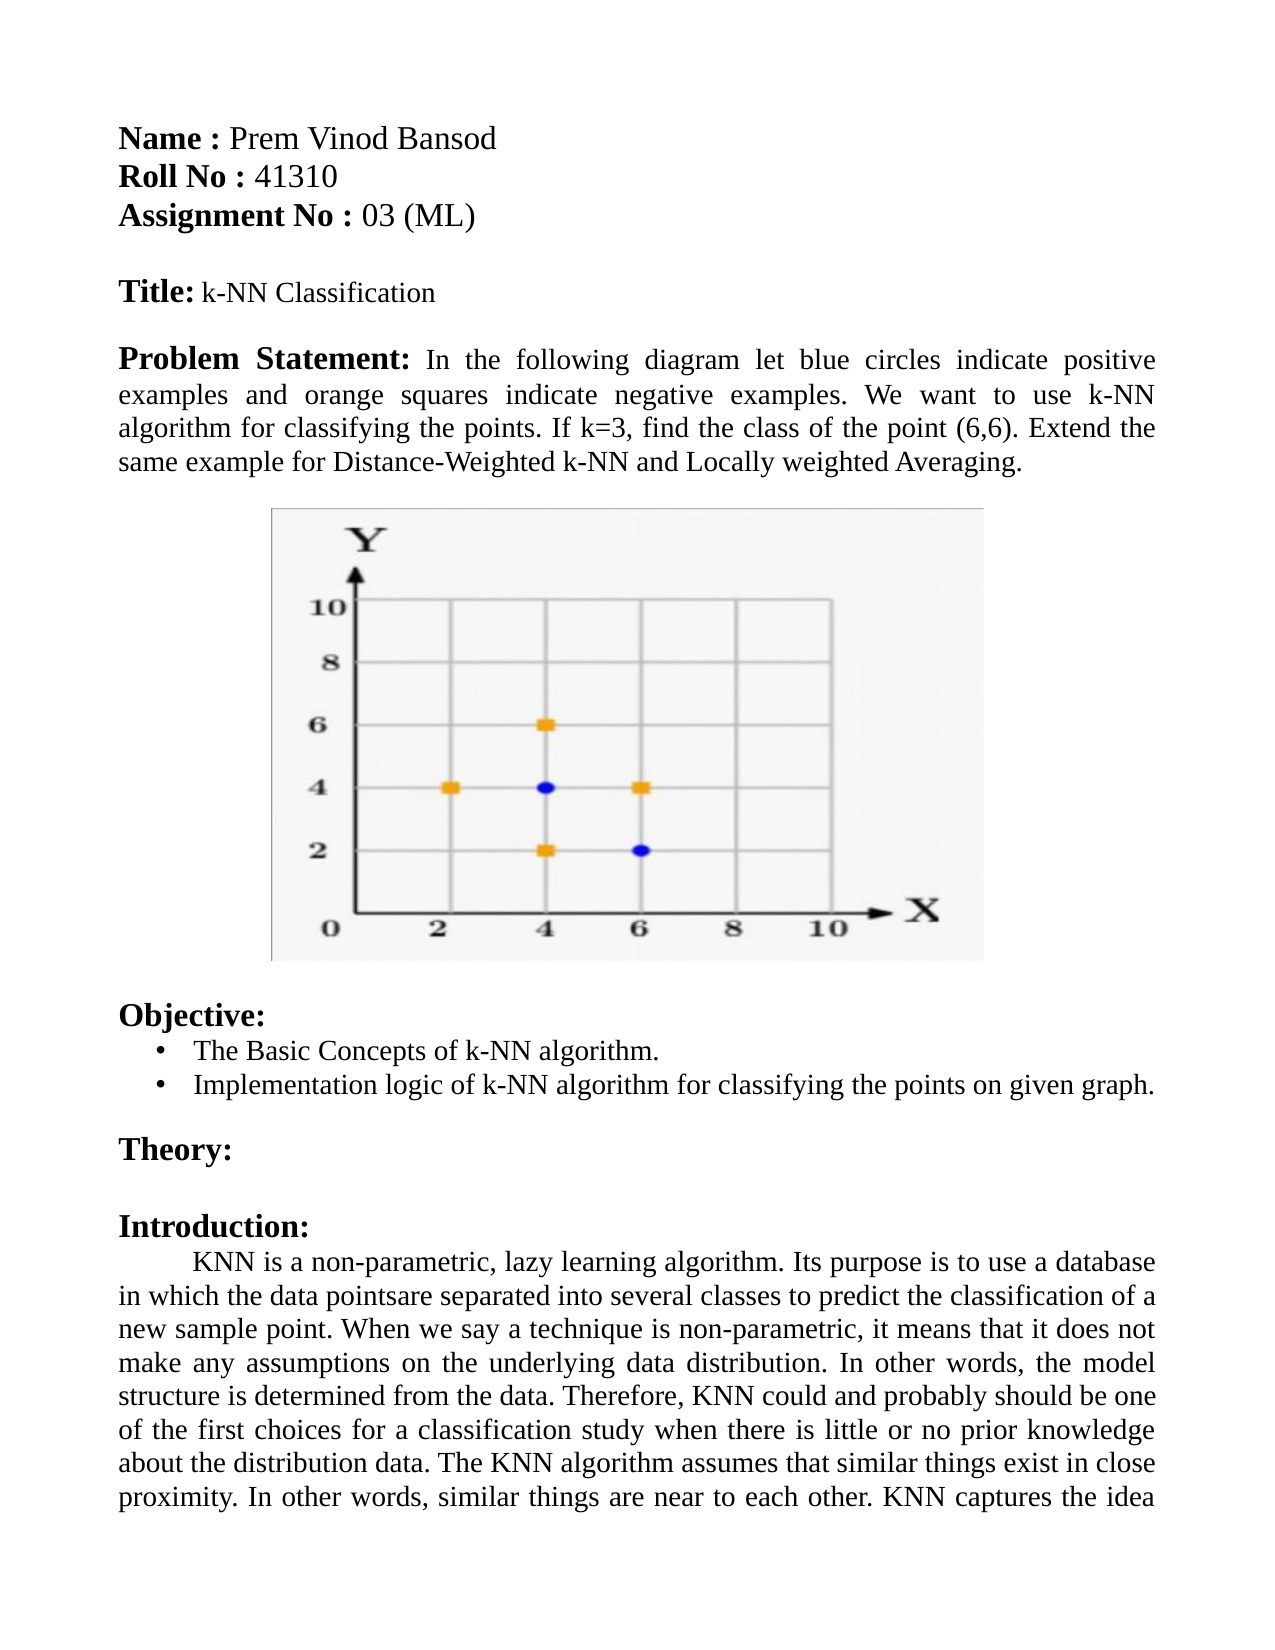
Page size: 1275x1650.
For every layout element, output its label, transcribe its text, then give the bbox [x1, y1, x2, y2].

text Title: k-NN Classification [118, 271, 1157, 310]
text Objective: [118, 995, 1157, 1033]
list Implementation logic of k-NN algorithm for classifying the points on given graph. [156, 1067, 1157, 1101]
text Assignment No : 03 (ML) [118, 195, 1157, 233]
text Name : Prem Vinod Bansod [118, 118, 1157, 156]
text Roll No : 41310 [118, 156, 1157, 195]
text KNN is a non-parametric, lazy learning algorithm. Its purpose is to use a database in which the data pointsare separated into several classes to predict the classification of a new sample point. When we say a technique is non-parametric, it means that it does not make any assumptions on the underlying data distribution. In other words, the model structure is determined from the data. Therefore, KNN could and probably should be one of the first choices for a classification study when there is little or no prior knowledge about the distribution data. The KNN algorithm assumes that similar things exist in close proximity. In other words, similar things are near to each other. KNN captures the idea [118, 1244, 1157, 1513]
text Problem Statement: In the following diagram let blue circles indicate positive examples and orange squares indicate negative examples. We want to use k-NN algorithm for classifying the points. If k=3, find the class of the point (6,6). Extend the same example for Distance-Weighted k-NN and Locally weighted Averaging. [118, 338, 1157, 477]
list The Basic Concepts of k-NN algorithm. [156, 1033, 1157, 1067]
picture [271, 508, 984, 961]
text Theory: [118, 1129, 1157, 1168]
text Introduction: [118, 1206, 1157, 1244]
